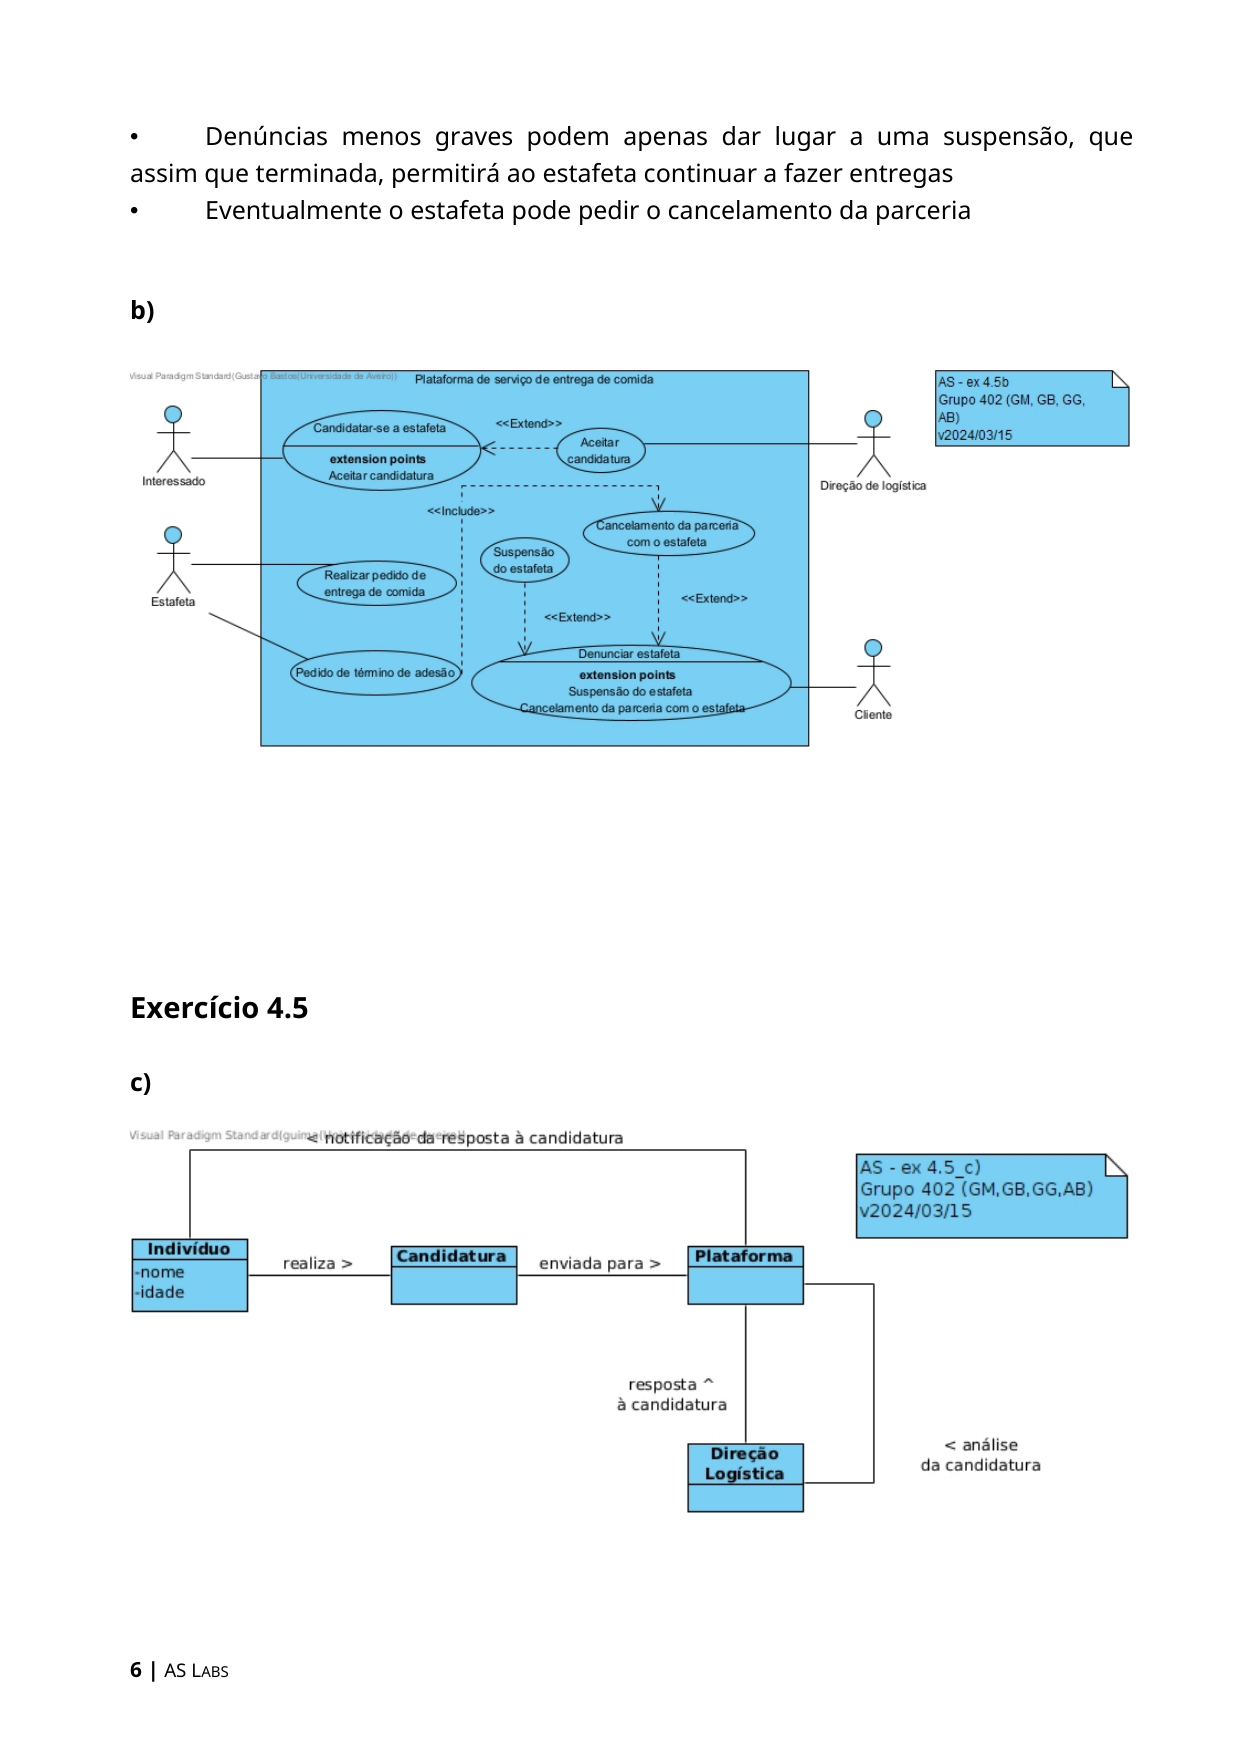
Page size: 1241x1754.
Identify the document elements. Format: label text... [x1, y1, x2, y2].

picture [129, 1125, 1134, 1517]
text c) [130, 1064, 1134, 1098]
text b) [130, 293, 1134, 327]
list Eventualmente o estafeta pode pedir o cancelamento da parceria [130, 193, 1134, 227]
picture [129, 368, 1134, 751]
subtitle Exercício 4.5 [130, 987, 1134, 1027]
list Denúncias menos graves podem apenas dar lugar a uma suspensão, que assim que terminada, permitirá ao estafeta continuar a fazer entregas [130, 118, 1134, 189]
